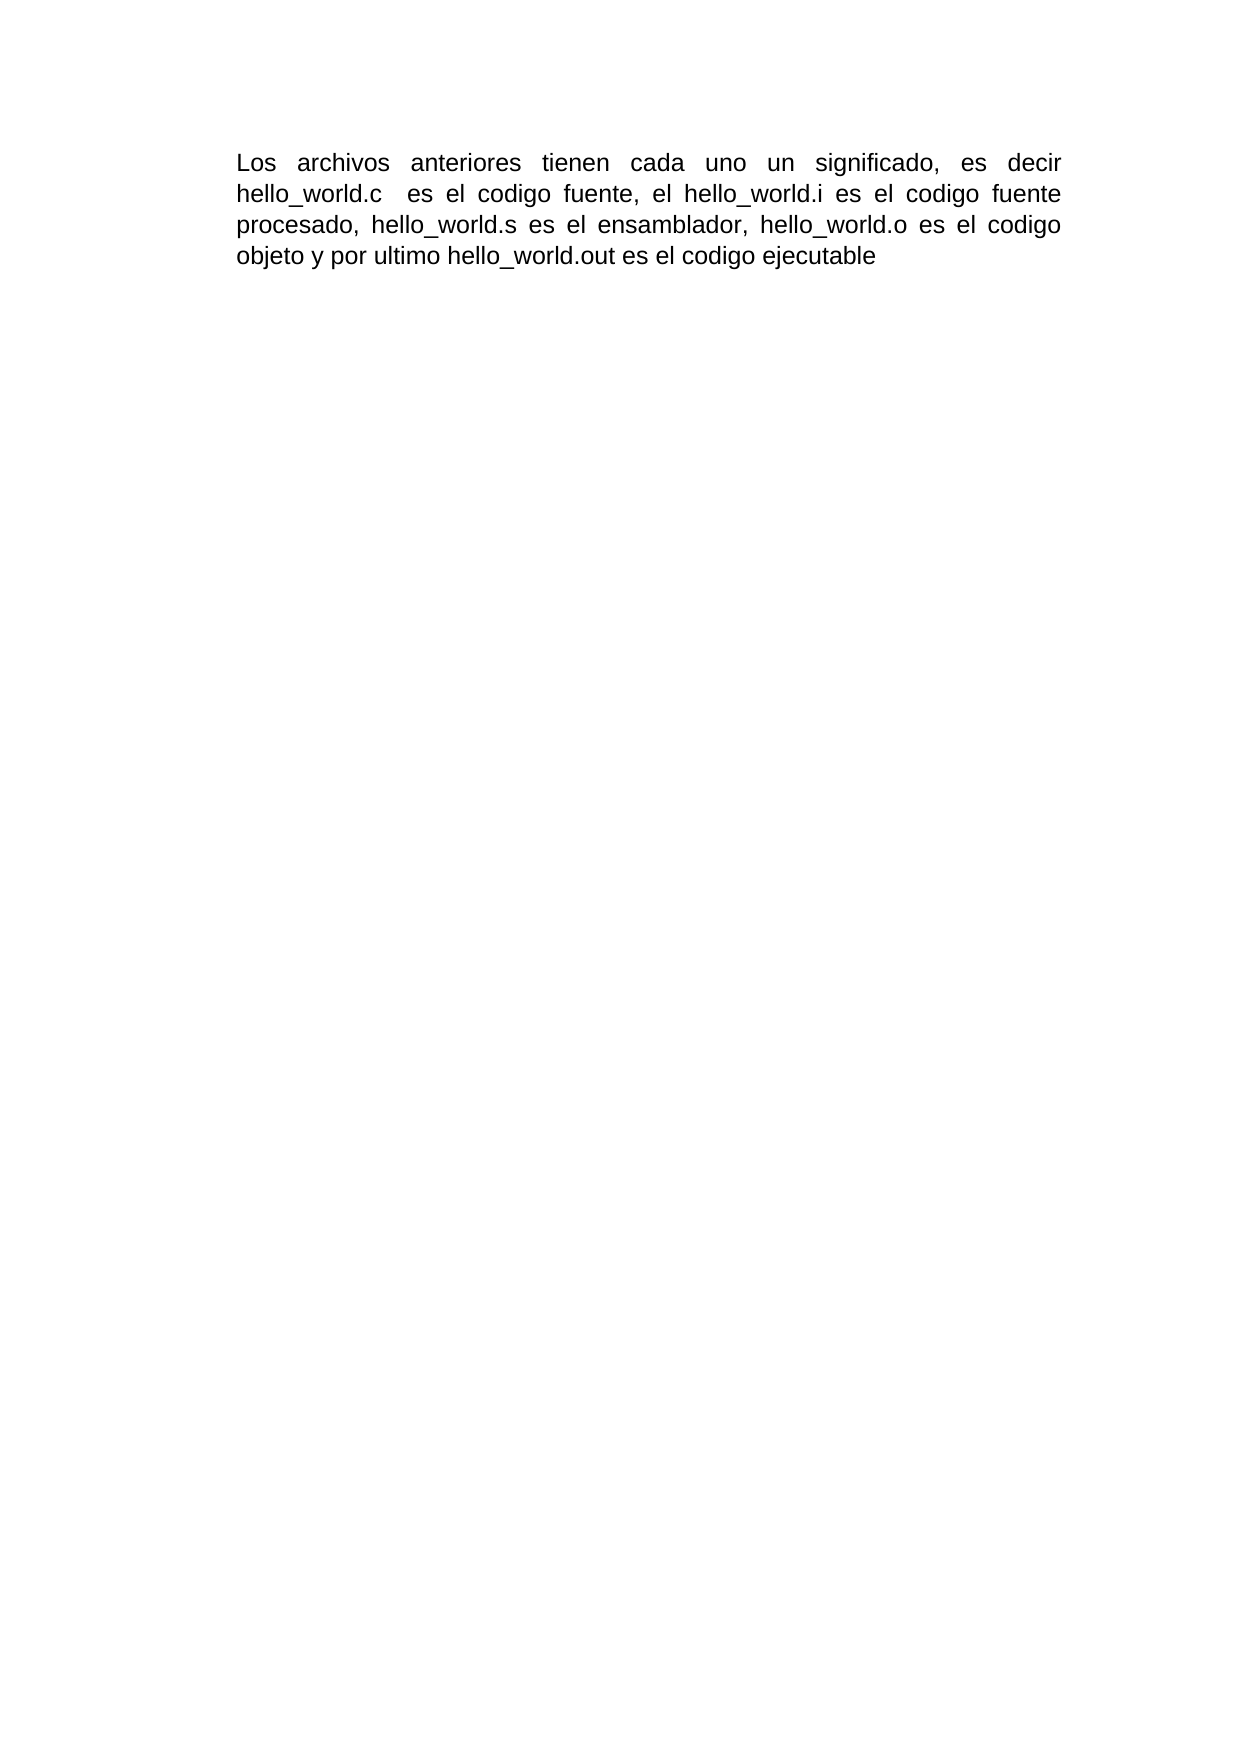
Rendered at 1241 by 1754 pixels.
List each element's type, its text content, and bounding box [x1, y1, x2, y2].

list Los archivos anteriores tienen cada uno un significado, es decir hello_world.c es el codigo fuente, el hello_world.i es el codigo fuente procesado, hello_world.s es el ensamblador, hello_world.o es el codigo objeto y por ultimo hello_world.out es el codigo ejecutable [236, 148, 1063, 269]
